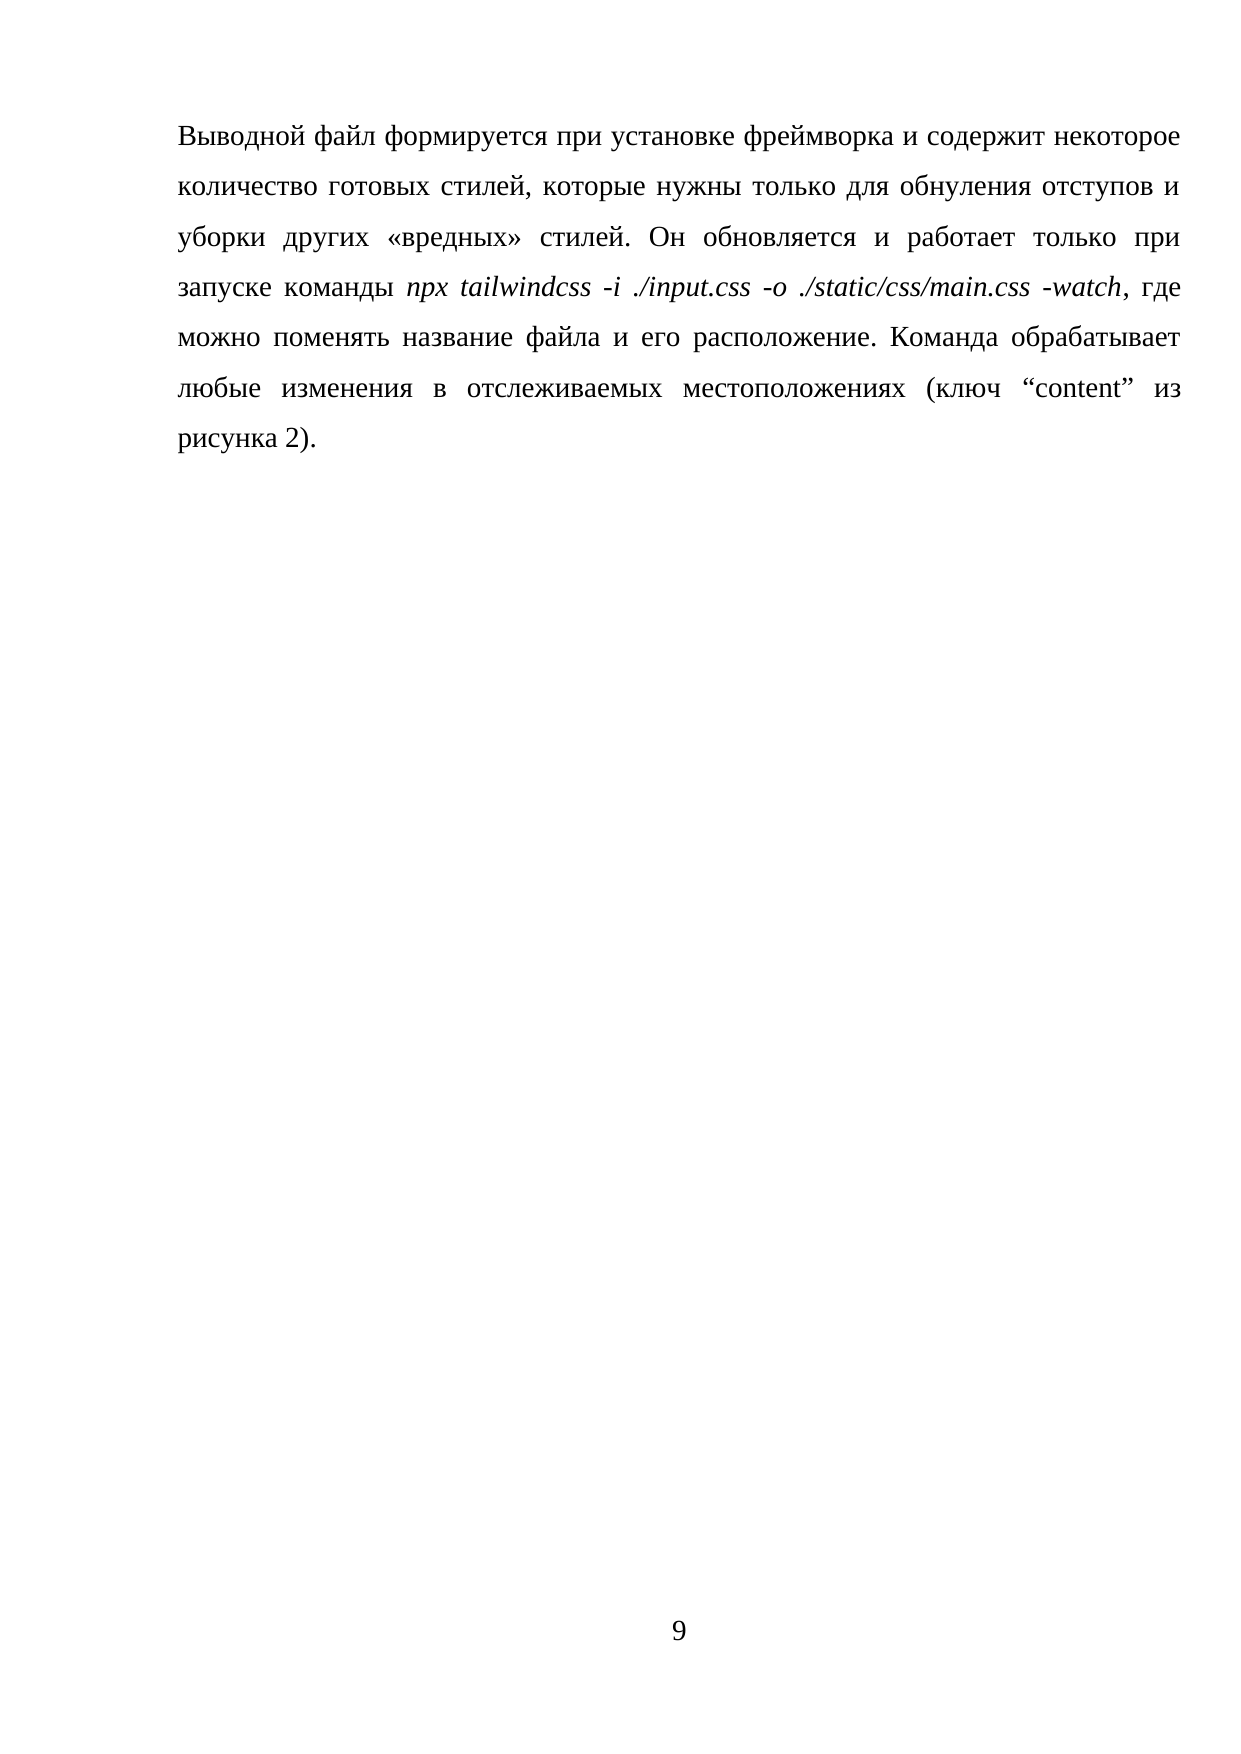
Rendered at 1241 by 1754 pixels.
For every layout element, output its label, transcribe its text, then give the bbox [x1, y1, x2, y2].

text Выводной файл формируется при установке фреймворка и содержит некоторое количество готовых стилей, которые нужны только для обнуления отступов и уборки других «вредных» стилей. Он обновляется и работает только при запуске команды npx tailwindcss -i ./input.css -o ./static/css/main.css -watch, где можно поменять название файла и его расположение. Команда обрабатывает любые изменения в отслеживаемых местоположениях (ключ “content” из рисунка 2). [177, 118, 1181, 453]
